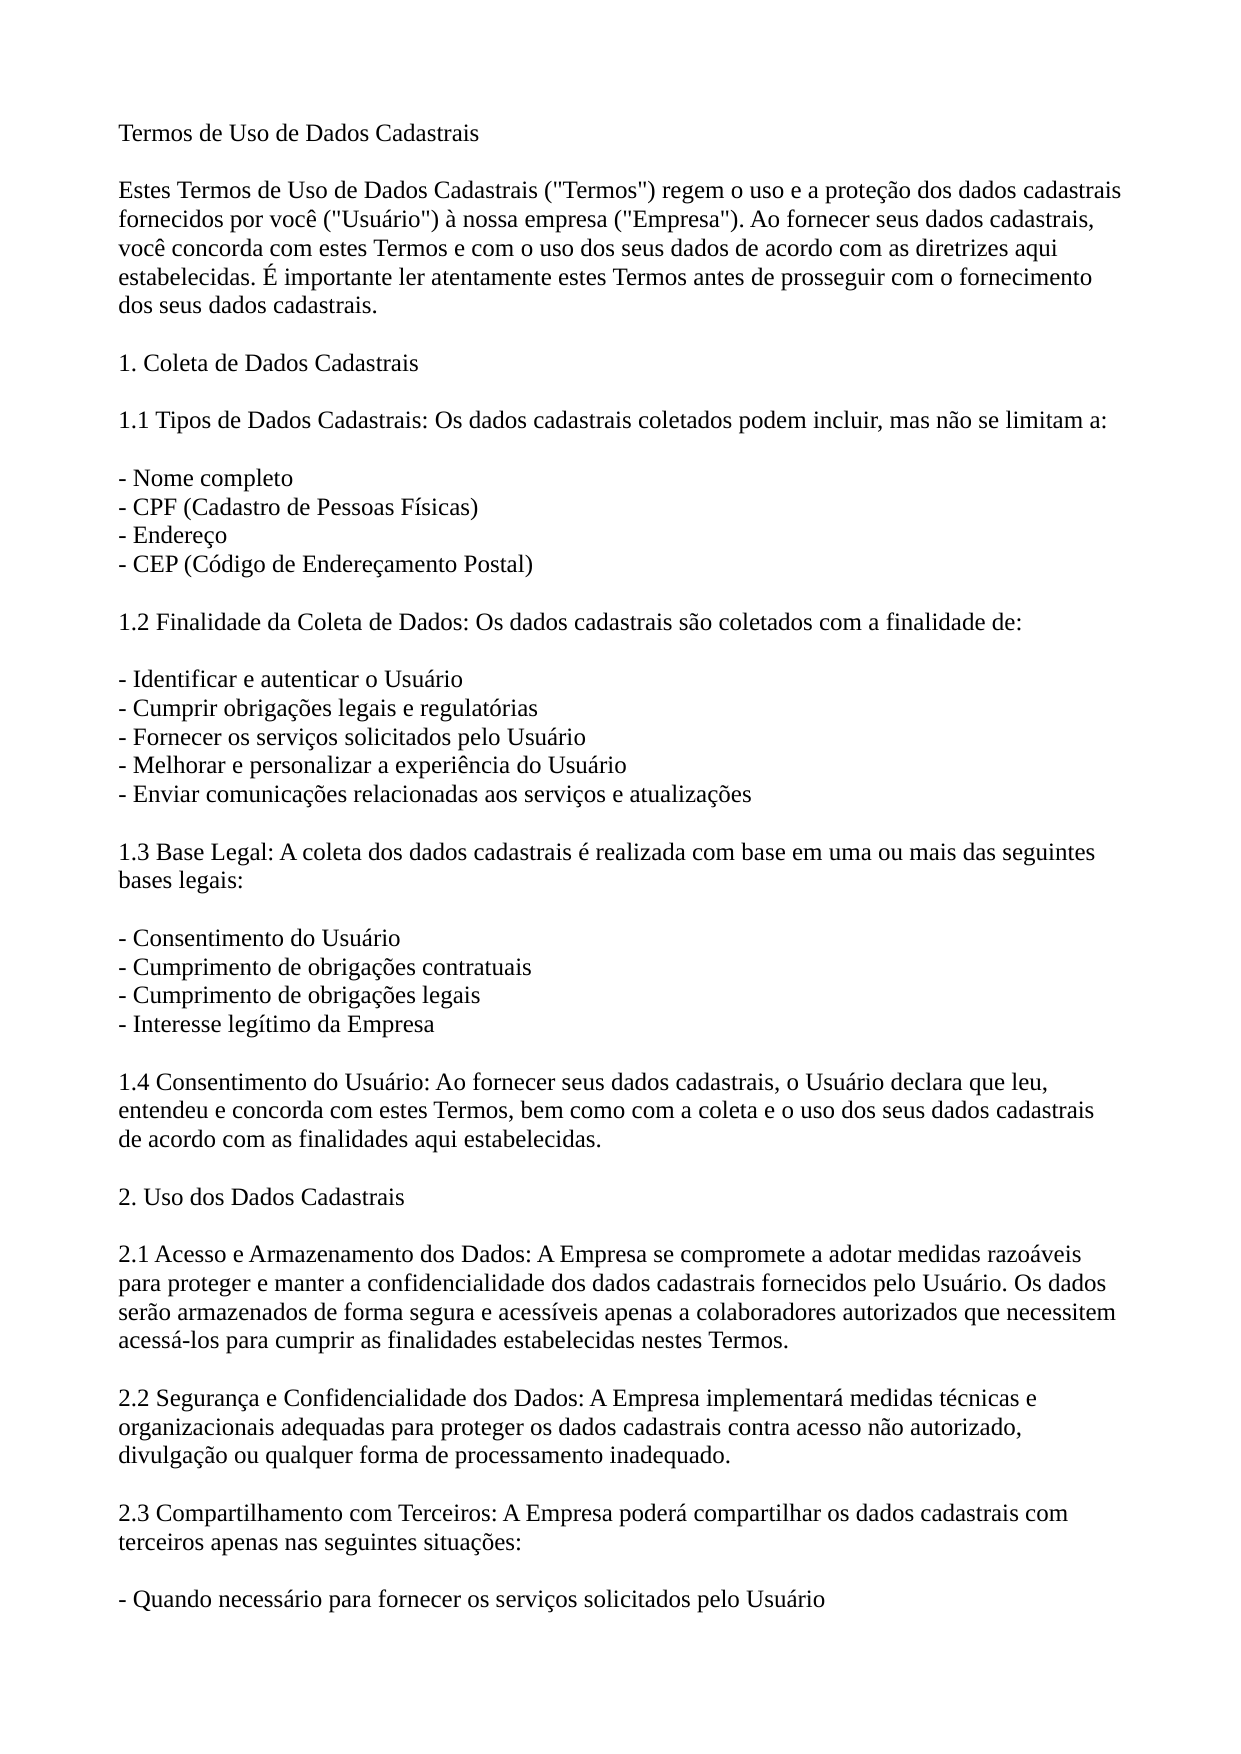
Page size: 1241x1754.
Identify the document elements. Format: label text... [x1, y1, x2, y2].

text - Cumprimento de obrigações contratuais [118, 952, 1122, 981]
text 2.1 Acesso e Armazenamento dos Dados: A Empresa se compromete a adotar medidas razoáveis para proteger e manter a confidencialidade dos dados cadastrais fornecidos pelo Usuário. Os dados serão armazenados de forma segura e acessíveis apenas a colaboradores autorizados que necessitem acessá-los para cumprir as finalidades estabelecidas nestes Termos. [118, 1239, 1122, 1354]
text Termos de Uso de Dados Cadastrais [118, 118, 1122, 147]
text 2.3 Compartilhamento com Terceiros: A Empresa poderá compartilhar os dados cadastrais com terceiros apenas nas seguintes situações: [118, 1498, 1122, 1556]
text 1.1 Tipos de Dados Cadastrais: Os dados cadastrais coletados podem incluir, mas não se limitam a: [118, 406, 1122, 434]
text - Consentimento do Usuário [118, 923, 1122, 952]
text - Identificar e autenticar o Usuário [118, 664, 1122, 693]
text - CEP (Código de Endereçamento Postal) [118, 549, 1122, 578]
text - Melhorar e personalizar a experiência do Usuário [118, 751, 1122, 779]
text - Fornecer os serviços solicitados pelo Usuário [118, 722, 1122, 751]
text - Interesse legítimo da Empresa [118, 1009, 1122, 1038]
text 1. Coleta de Dados Cadastrais [118, 348, 1122, 377]
text - Cumprir obrigações legais e regulatórias [118, 693, 1122, 722]
text 2.2 Segurança e Confidencialidade dos Dados: A Empresa implementará medidas técnicas e organizacionais adequadas para proteger os dados cadastrais contra acesso não autorizado, divulgação ou qualquer forma de processamento inadequado. [118, 1383, 1122, 1469]
text 1.4 Consentimento do Usuário: Ao fornecer seus dados cadastrais, o Usuário declara que leu, entendeu e concorda com estes Termos, bem como com a coleta e o uso dos seus dados cadastrais de acordo com as finalidades aqui estabelecidas. [118, 1067, 1122, 1153]
text Estes Termos de Uso de Dados Cadastrais ("Termos") regem o uso e a proteção dos dados cadastrais fornecidos por você ("Usuário") à nossa empresa ("Empresa"). Ao fornecer seus dados cadastrais, você concorda com estes Termos e com o uso dos seus dados de acordo com as diretrizes aqui estabelecidas. É importante ler atentamente estes Termos antes de prosseguir com o fornecimento dos seus dados cadastrais. [118, 176, 1122, 319]
text - Endereço [118, 521, 1122, 549]
text - CPF (Cadastro de Pessoas Físicas) [118, 492, 1122, 521]
text 1.3 Base Legal: A coleta dos dados cadastrais é realizada com base em uma ou mais das seguintes bases legais: [118, 837, 1122, 894]
text - Nome completo [118, 463, 1122, 492]
text 2. Uso dos Dados Cadastrais [118, 1182, 1122, 1211]
text 1.2 Finalidade da Coleta de Dados: Os dados cadastrais são coletados com a finalidade de: [118, 607, 1122, 636]
text - Quando necessário para fornecer os serviços solicitados pelo Usuário [118, 1584, 1122, 1613]
text - Enviar comunicações relacionadas aos serviços e atualizações [118, 779, 1122, 808]
text - Cumprimento de obrigações legais [118, 981, 1122, 1009]
